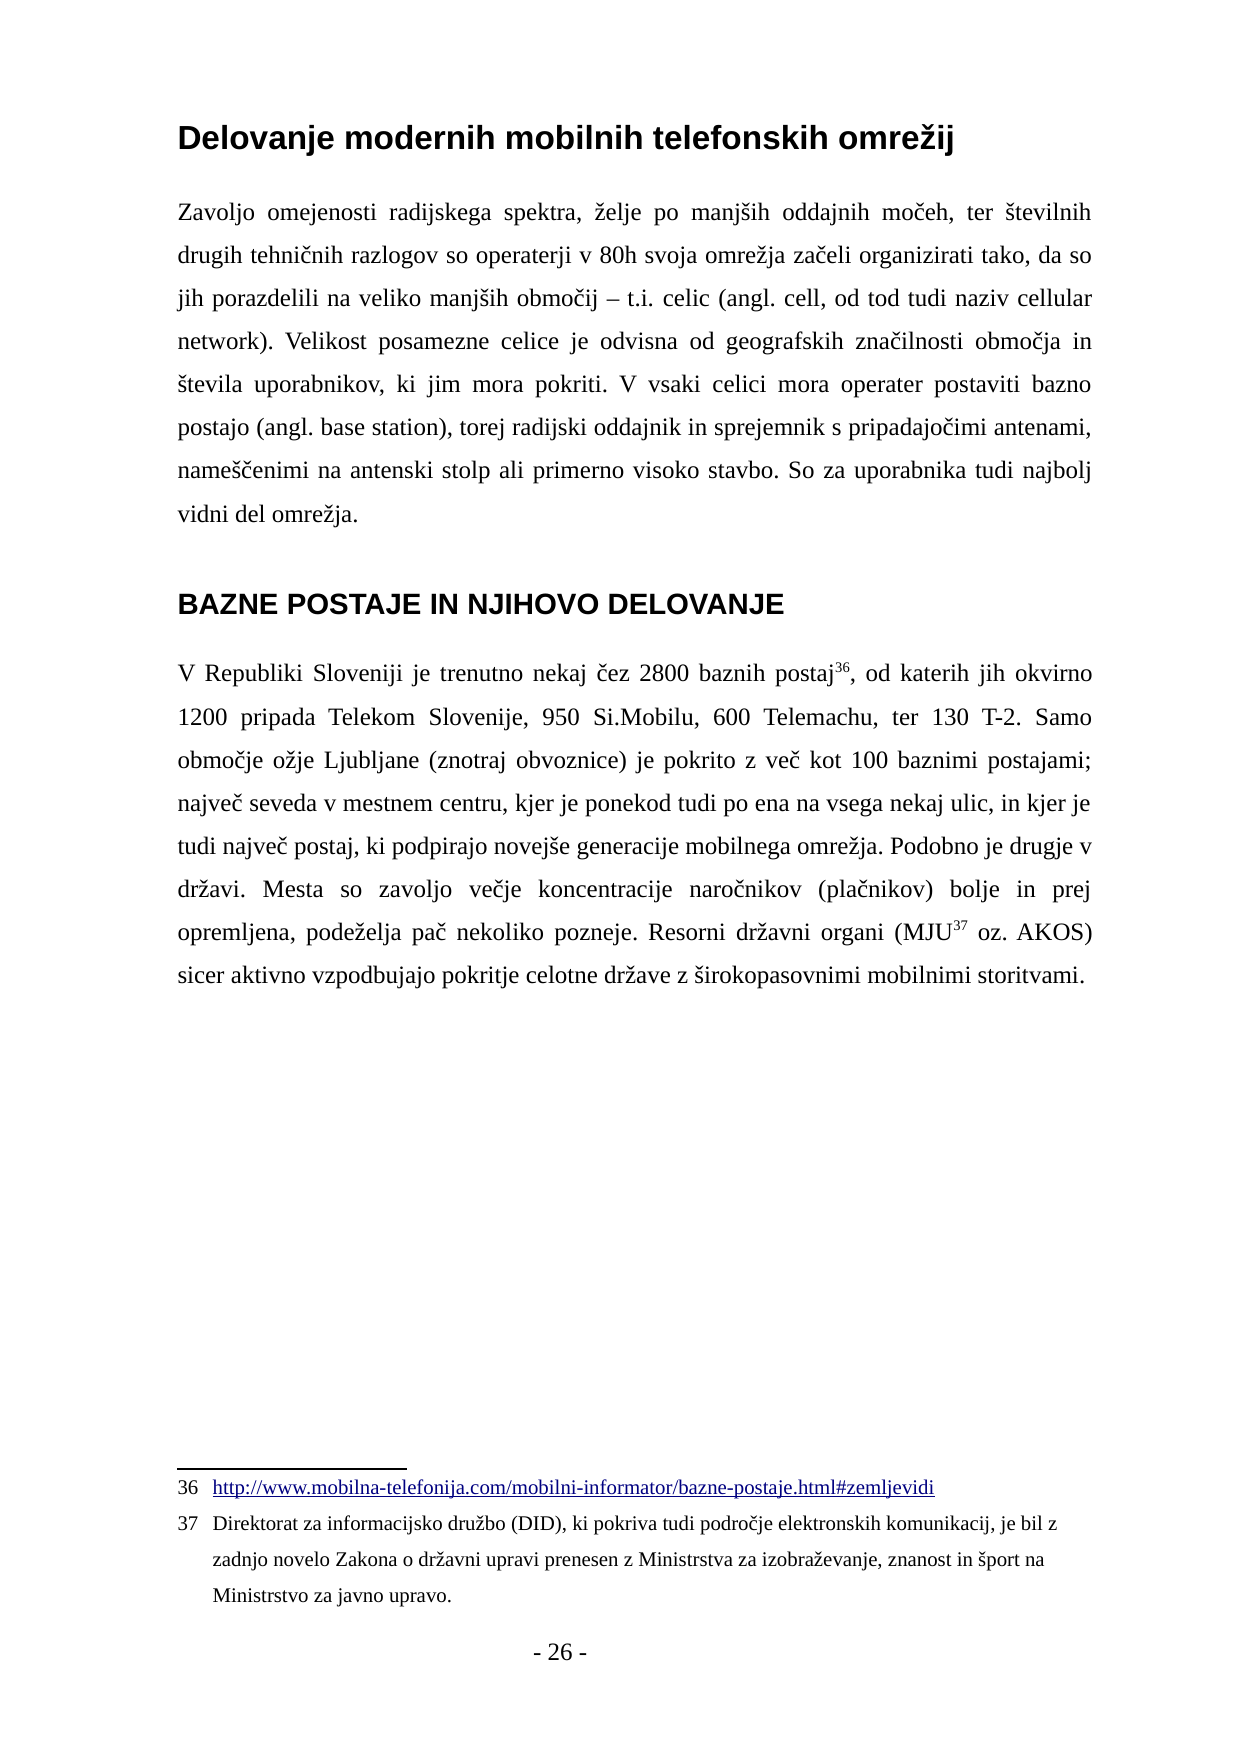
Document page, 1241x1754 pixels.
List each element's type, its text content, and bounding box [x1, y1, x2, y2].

text V Republiki Sloveniji je trenutno nekaj čez 2800 baznih postaj, od katerih jih okvirno 1200 pripada Telekom Slovenije, 950 Si.Mobilu, 600 Telemachu, ter 130 T-2. Samo območje ožje Ljubljane (znotraj obvoznice) je pokrito z več kot 100 baznimi postajami; največ seveda v mestnem centru, kjer je ponekod tudi po ena na vsega nekaj ulic, in kjer je tudi največ postaj, ki podpirajo novejše generacije mobilnega omrežja. Podobno je drugje v državi. Mesta so zavoljo večje koncentracije naročnikov (plačnikov) bolje in prej opremljena, podeželja pač nekoliko pozneje. Resorni državni organi (MJU oz. AKOS) sicer aktivno vzpodbujajo pokritje celotne države z širokopasovnimi mobilnimi storitvami. [177, 658, 1093, 989]
subtitle Bazne postaje in njihovo delovanje [177, 587, 1093, 621]
text Direktorat za informacijsko družbo (DID), ki pokriva tudi področje elektronskih komunikacij, je bil z zadnjo novelo Zakona o državni upravi prenesen z Ministrstva za izobraževanje, znanost in šport na Ministrstvo za javno upravo. [177, 1511, 1093, 1607]
subtitle Delovanje modernih mobilnih telefonskih omrežij [177, 118, 1093, 157]
text http://www.mobilna-telefonija.com/mobilni-informator/bazne-postaje.html#zemljevidi [177, 1475, 1093, 1499]
text Zavoljo omejenosti radijskega spektra, želje po manjših oddajnih močeh, ter številnih drugih tehničnih razlogov so operaterji v 80h svoja omrežja začeli organizirati tako, da so jih porazdelili na veliko manjših območij – t.i. celic (angl. cell, od tod tudi naziv cellular network). Velikost posamezne celice je odvisna od geografskih značilnosti območja in števila uporabnikov, ki jim mora pokriti. V vsaki celici mora operater postaviti bazno postajo (angl. base station), torej radijski oddajnik in sprejemnik s pripadajočimi antenami, nameščenimi na antenski stolp ali primerno visoko stavbo. So za uporabnika tudi najbolj vidni del omrežja. [177, 197, 1093, 527]
